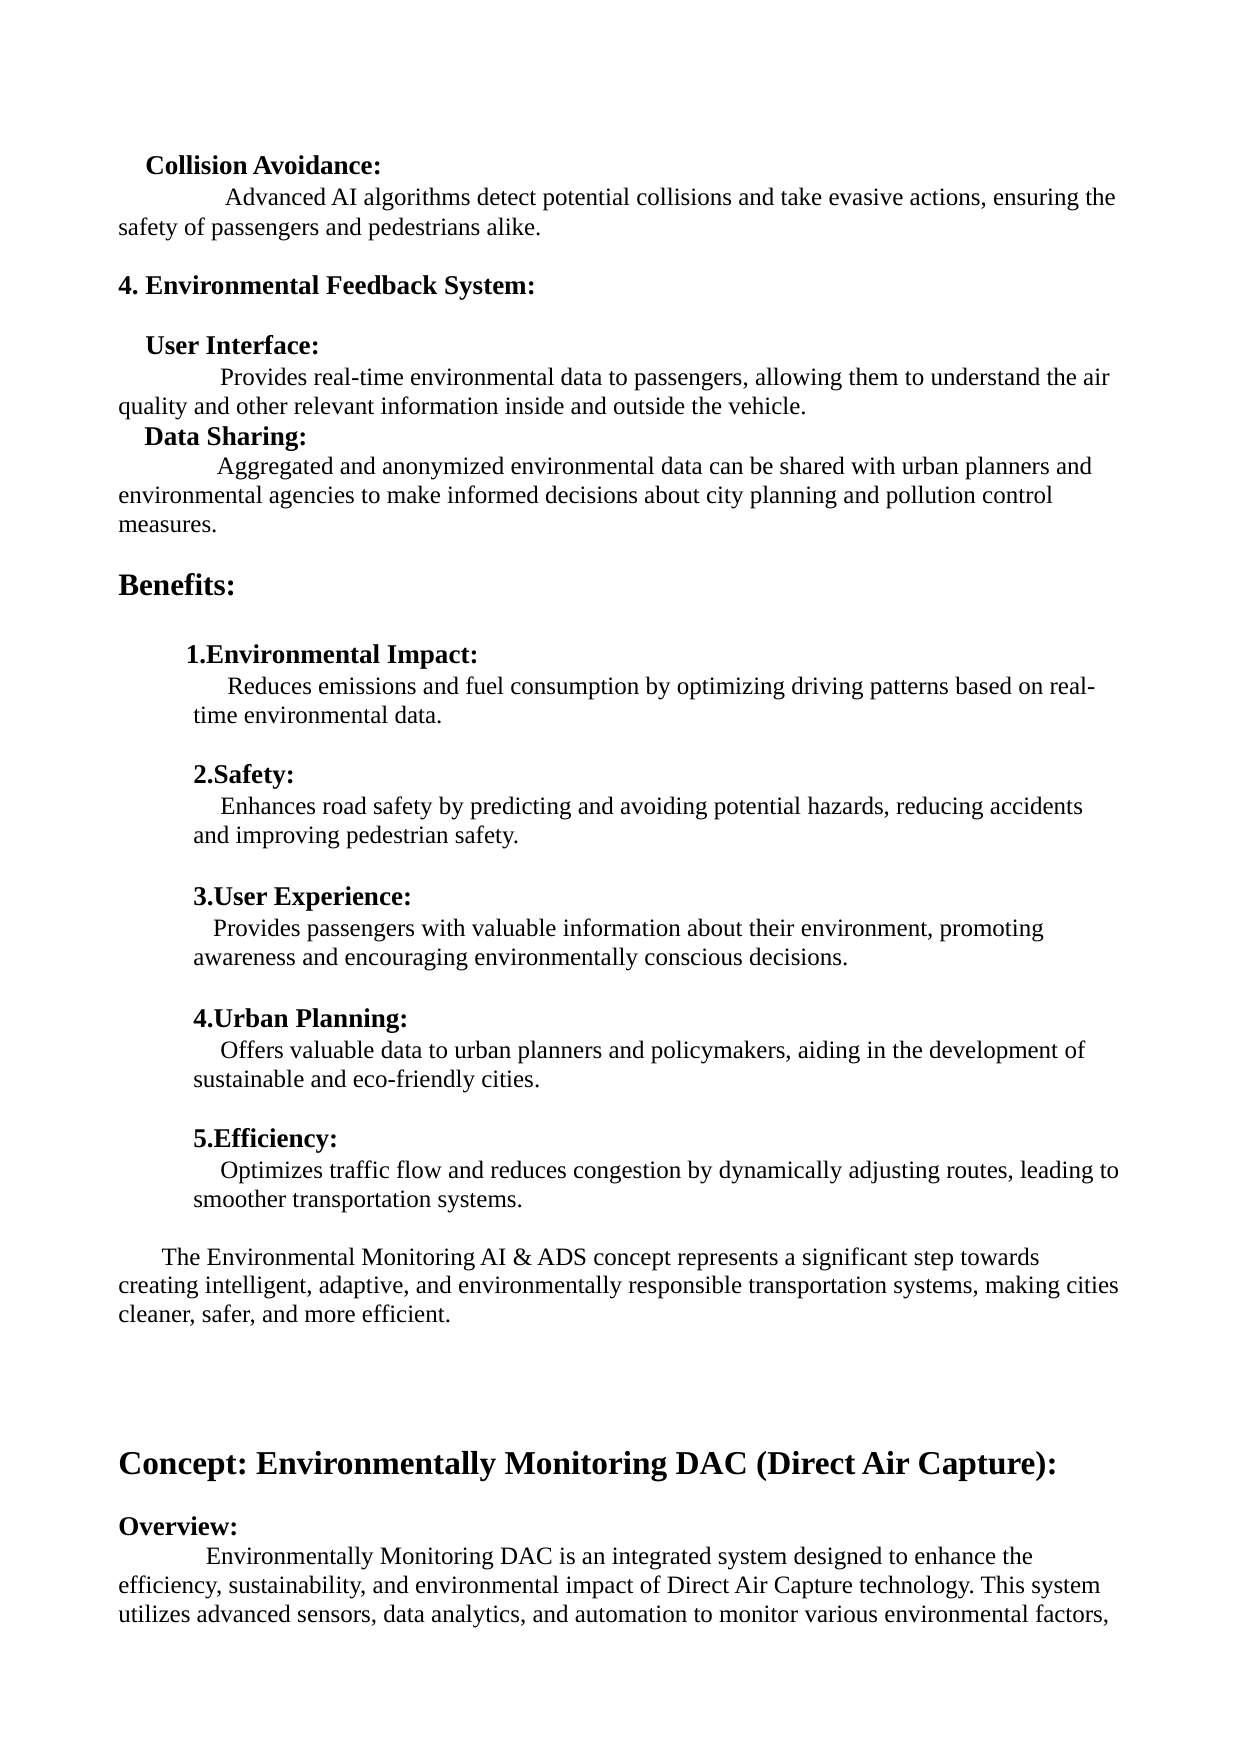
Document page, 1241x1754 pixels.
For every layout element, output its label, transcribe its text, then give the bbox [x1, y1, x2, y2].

text Concept: Environmentally Monitoring DAC (Direct Air Capture): [118, 1443, 1122, 1481]
text Data Sharing: [118, 420, 1122, 451]
list Provides passengers with valuable information about their environment, promoting awareness and encouraging environmentally conscious decisions. [156, 911, 1122, 971]
list 3.User Experience: [156, 880, 1122, 911]
text Aggregated and anonymized environmental data can be shared with urban planners and environmental agencies to make informed decisions about city planning and pollution control measures. [118, 451, 1122, 537]
list Optimizes traffic flow and reduces congestion by dynamically adjusting routes, leading to smoother transportation systems. [156, 1153, 1122, 1213]
text 1.Environmental Impact: [118, 638, 1122, 669]
list Enhances road safety by predicting and avoiding potential hazards, reducing accidents and improving pedestrian safety. [156, 789, 1122, 849]
text The Environmental Monitoring AI & ADS concept represents a significant step towards creating intelligent, adaptive, and environmentally responsible transportation systems, making cities cleaner, safer, and more efficient. [118, 1242, 1122, 1328]
text Environmentally Monitoring DAC is an integrated system designed to enhance the efficiency, sustainability, and environmental impact of Direct Air Capture technology. This system utilizes advanced sensors, data analytics, and automation to monitor various environmental factors, [118, 1541, 1122, 1627]
list 5.Efficiency: [156, 1122, 1122, 1153]
text Benefits: [118, 566, 1122, 602]
text User Interface: [118, 329, 1122, 360]
list Reduces emissions and fuel consumption by optimizing driving patterns based on real-time environmental data. [156, 669, 1122, 729]
list 4.Urban Planning: [156, 1002, 1122, 1033]
list Offers valuable data to urban planners and policymakers, aiding in the development of sustainable and eco-friendly cities. [156, 1033, 1122, 1093]
text Collision Avoidance: [118, 149, 1122, 180]
text Overview: [118, 1510, 1122, 1541]
text 4. Environmental Feedback System: [118, 269, 1122, 300]
text 2.Safety: [118, 758, 1122, 789]
text Advanced AI algorithms detect potential collisions and take evasive actions, ensuring the safety of passengers and pedestrians alike. [118, 180, 1122, 240]
text Provides real-time environmental data to passengers, allowing them to understand the air quality and other relevant information inside and outside the vehicle. [118, 360, 1122, 420]
